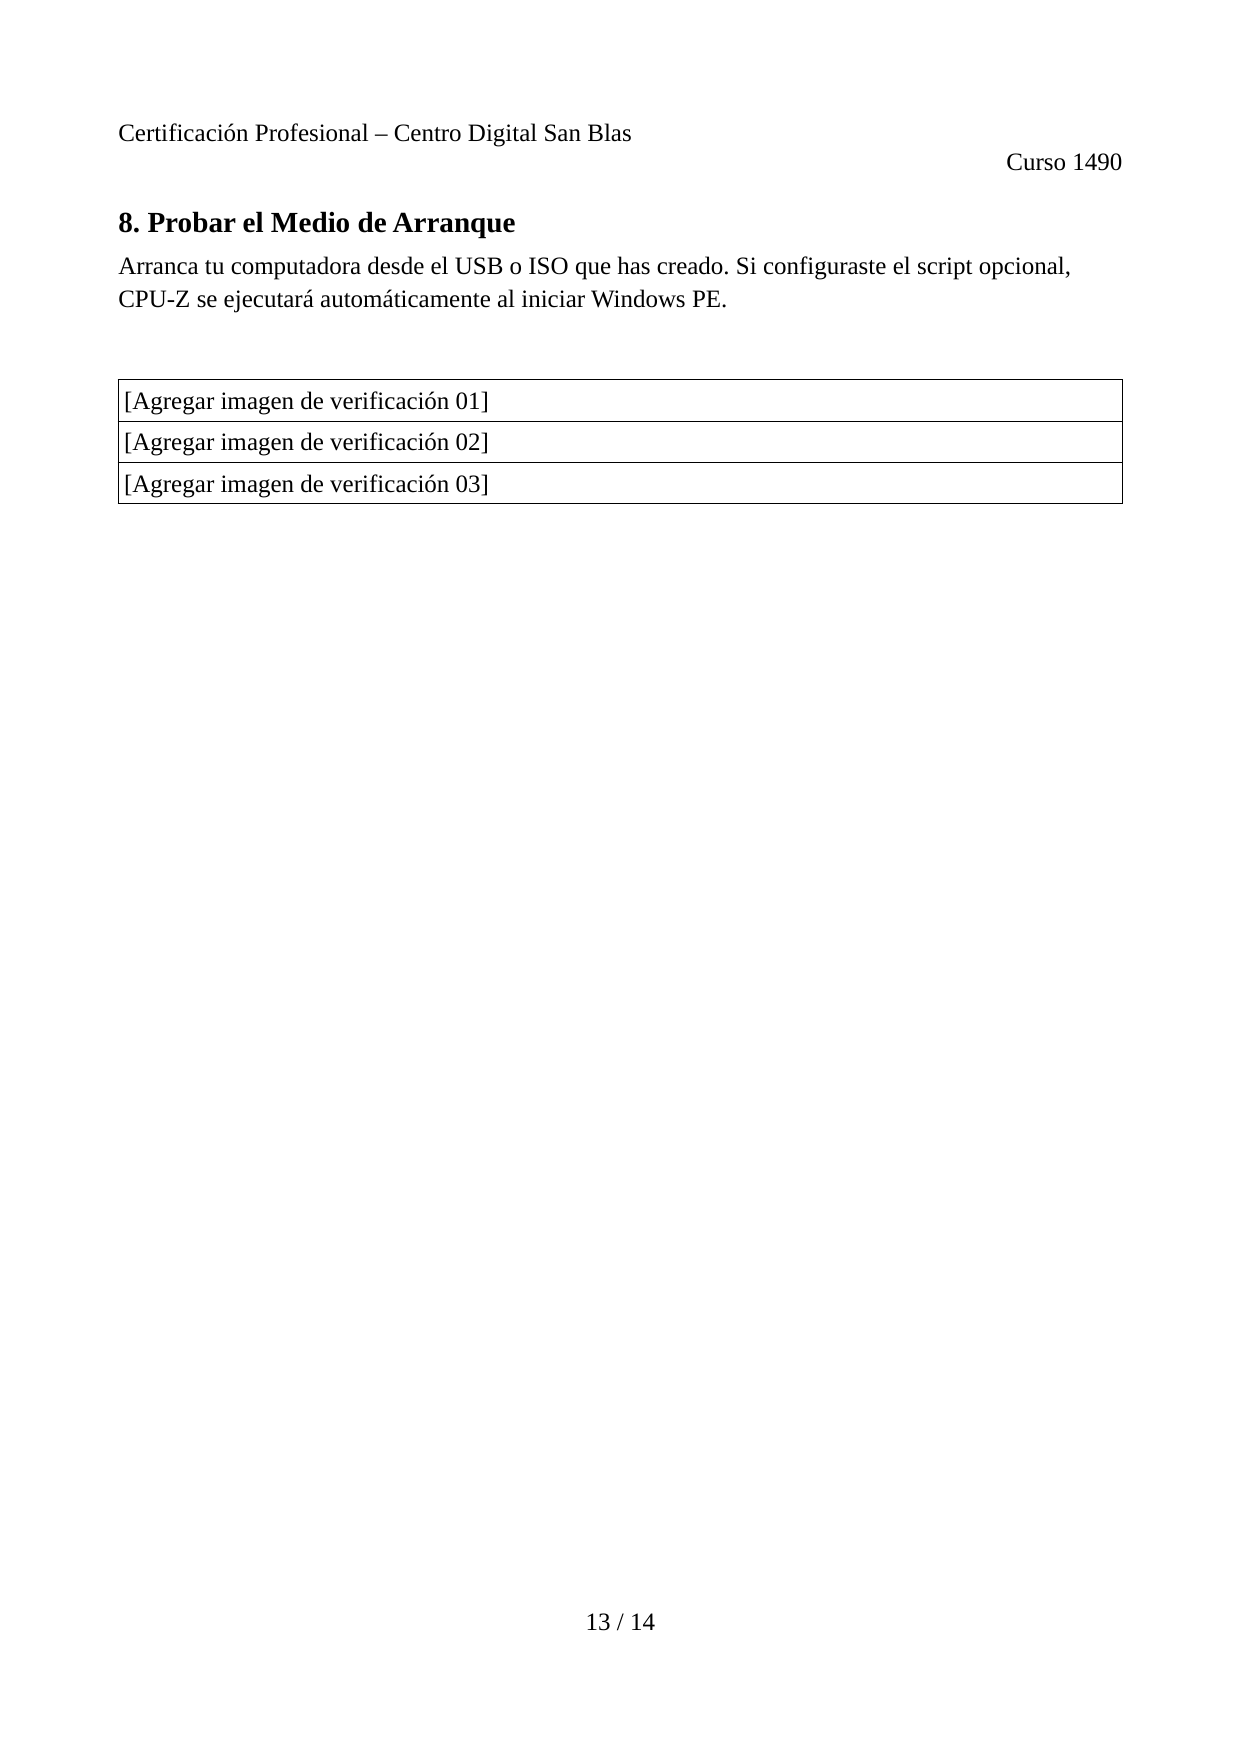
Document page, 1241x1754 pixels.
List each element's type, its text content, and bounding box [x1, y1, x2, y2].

subtitle 8. Probar el Medio de Arranque [118, 205, 1122, 239]
table_cell [Agregar imagen de verificación 03] [119, 463, 1122, 503]
table_header [Agregar imagen de verificación 01] [119, 380, 1122, 421]
table_cell [Agregar imagen de verificación 02] [119, 422, 1122, 462]
text Arranca tu computadora desde el USB o ISO que has creado. Si configuraste el script opcional, CPU-Z se ejecutará automáticamente al iniciar Windows PE. [118, 251, 1122, 313]
